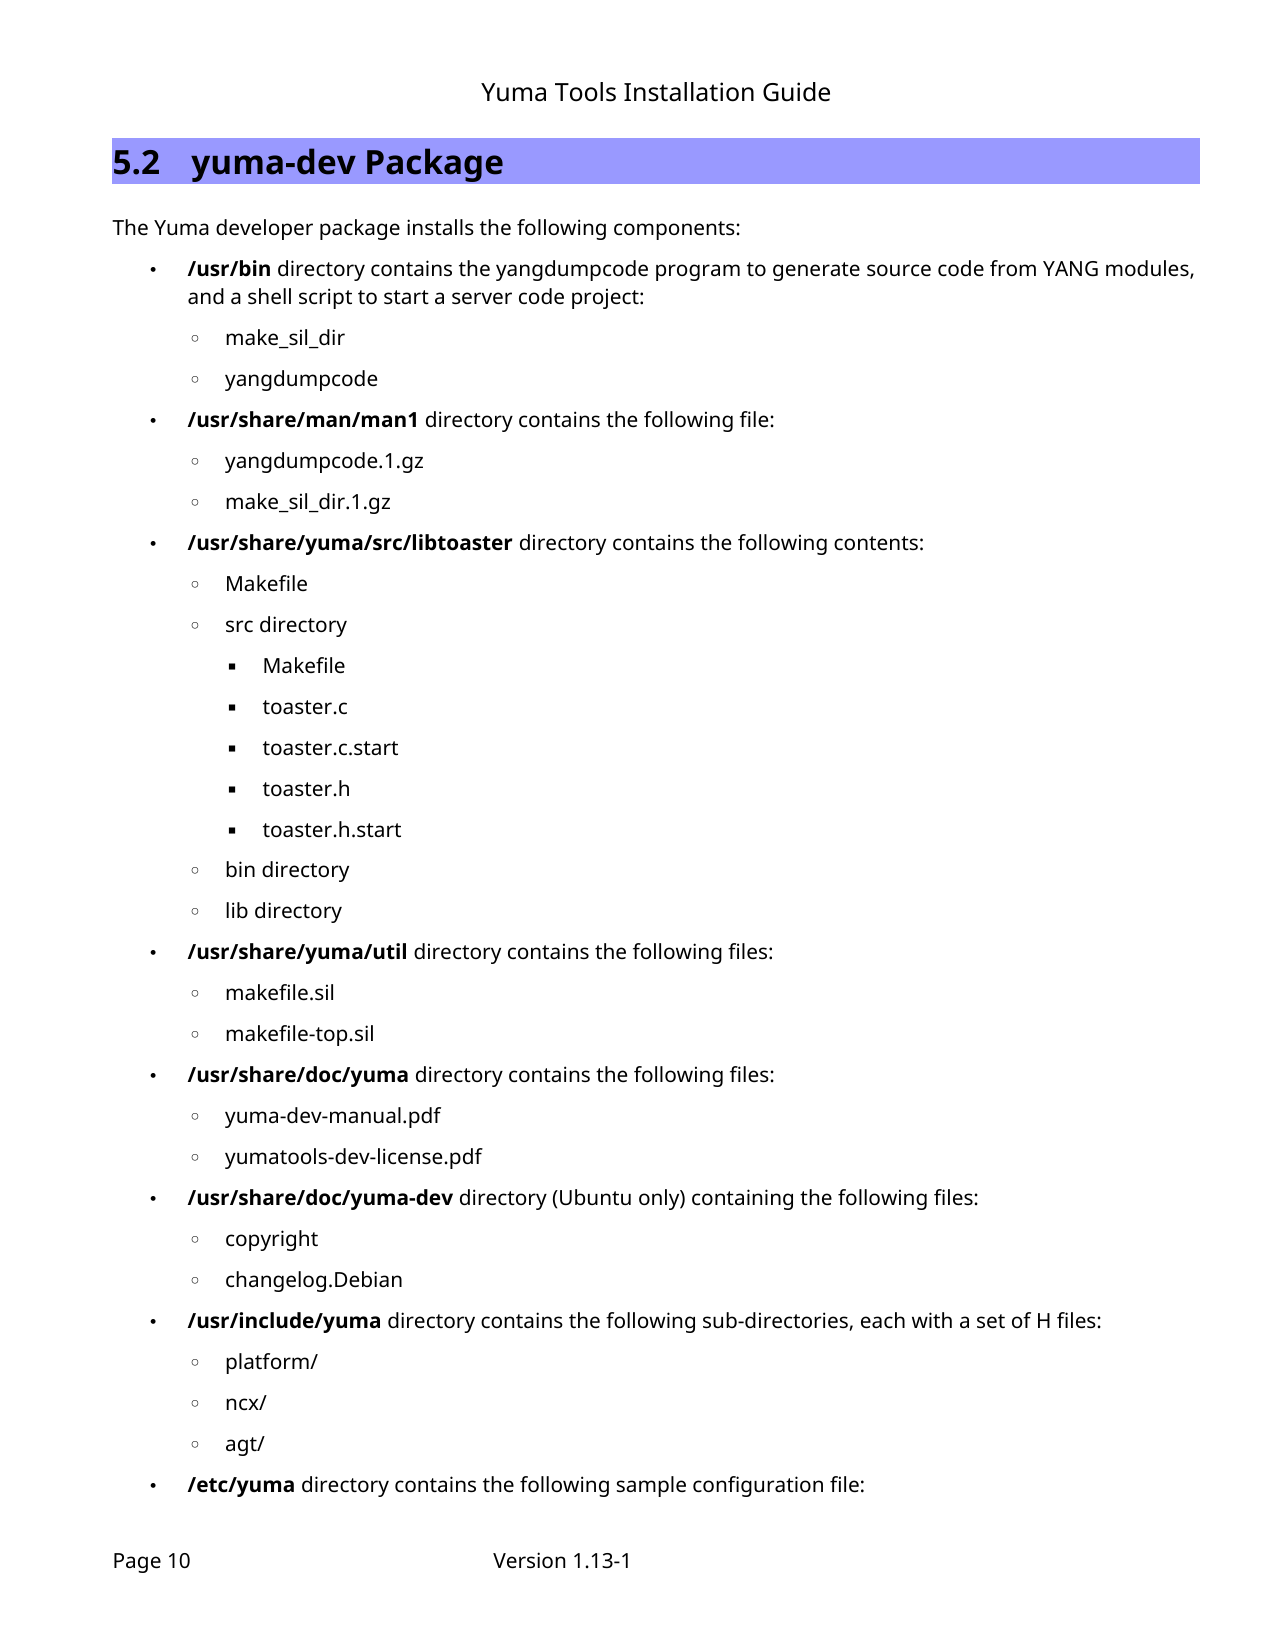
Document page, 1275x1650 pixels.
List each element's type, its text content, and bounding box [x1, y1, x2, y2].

list /usr/share/doc/yuma-dev directory (Ubuntu only) containing the following files: [150, 1183, 1200, 1212]
list Makefile [187, 569, 1200, 597]
list toaster.h.start [225, 815, 1200, 843]
list toaster.h [225, 774, 1200, 802]
list yumatools-dev-license.pdf [187, 1142, 1200, 1171]
list ncx/ [187, 1388, 1200, 1416]
list makefile.sil [187, 978, 1200, 1007]
list yuma-dev-manual.pdf [187, 1101, 1200, 1130]
list /usr/share/doc/yuma directory contains the following files: [150, 1060, 1200, 1089]
list make_sil_dir.1.gz [187, 487, 1200, 516]
text The Yuma developer package installs the following components: [112, 213, 1200, 242]
list /usr/share/yuma/src/libtoaster directory contains the following contents: [150, 528, 1200, 557]
list lib directory [187, 897, 1200, 925]
list Makefile [225, 651, 1200, 679]
list changelog.Debian [187, 1265, 1200, 1293]
list bin directory [187, 856, 1200, 884]
list makefile-top.sil [187, 1019, 1200, 1048]
list /usr/share/yuma/util directory contains the following files: [150, 937, 1200, 966]
list toaster.c [225, 692, 1200, 720]
list src directory [187, 610, 1200, 638]
list toaster.c.start [225, 733, 1200, 761]
list /usr/bin directory contains the yangdumpcode program to generate source code from YANG modules, and a shell script to start a server code project: [150, 254, 1200, 311]
list /usr/include/yuma directory contains the following sub-directories, each with a set of H files: [150, 1306, 1200, 1334]
list platform/ [187, 1347, 1200, 1375]
list make_sil_dir [187, 323, 1200, 352]
list agt/ [187, 1429, 1200, 1457]
list /etc/yuma directory contains the following sample configuration file: [150, 1470, 1200, 1498]
list /usr/share/man/man1 directory contains the following file: [150, 405, 1200, 434]
subtitle yuma-dev Package [112, 138, 1200, 184]
list copyright [187, 1224, 1200, 1252]
list yangdumpcode.1.gz [187, 446, 1200, 475]
list yangdumpcode [187, 364, 1200, 393]
